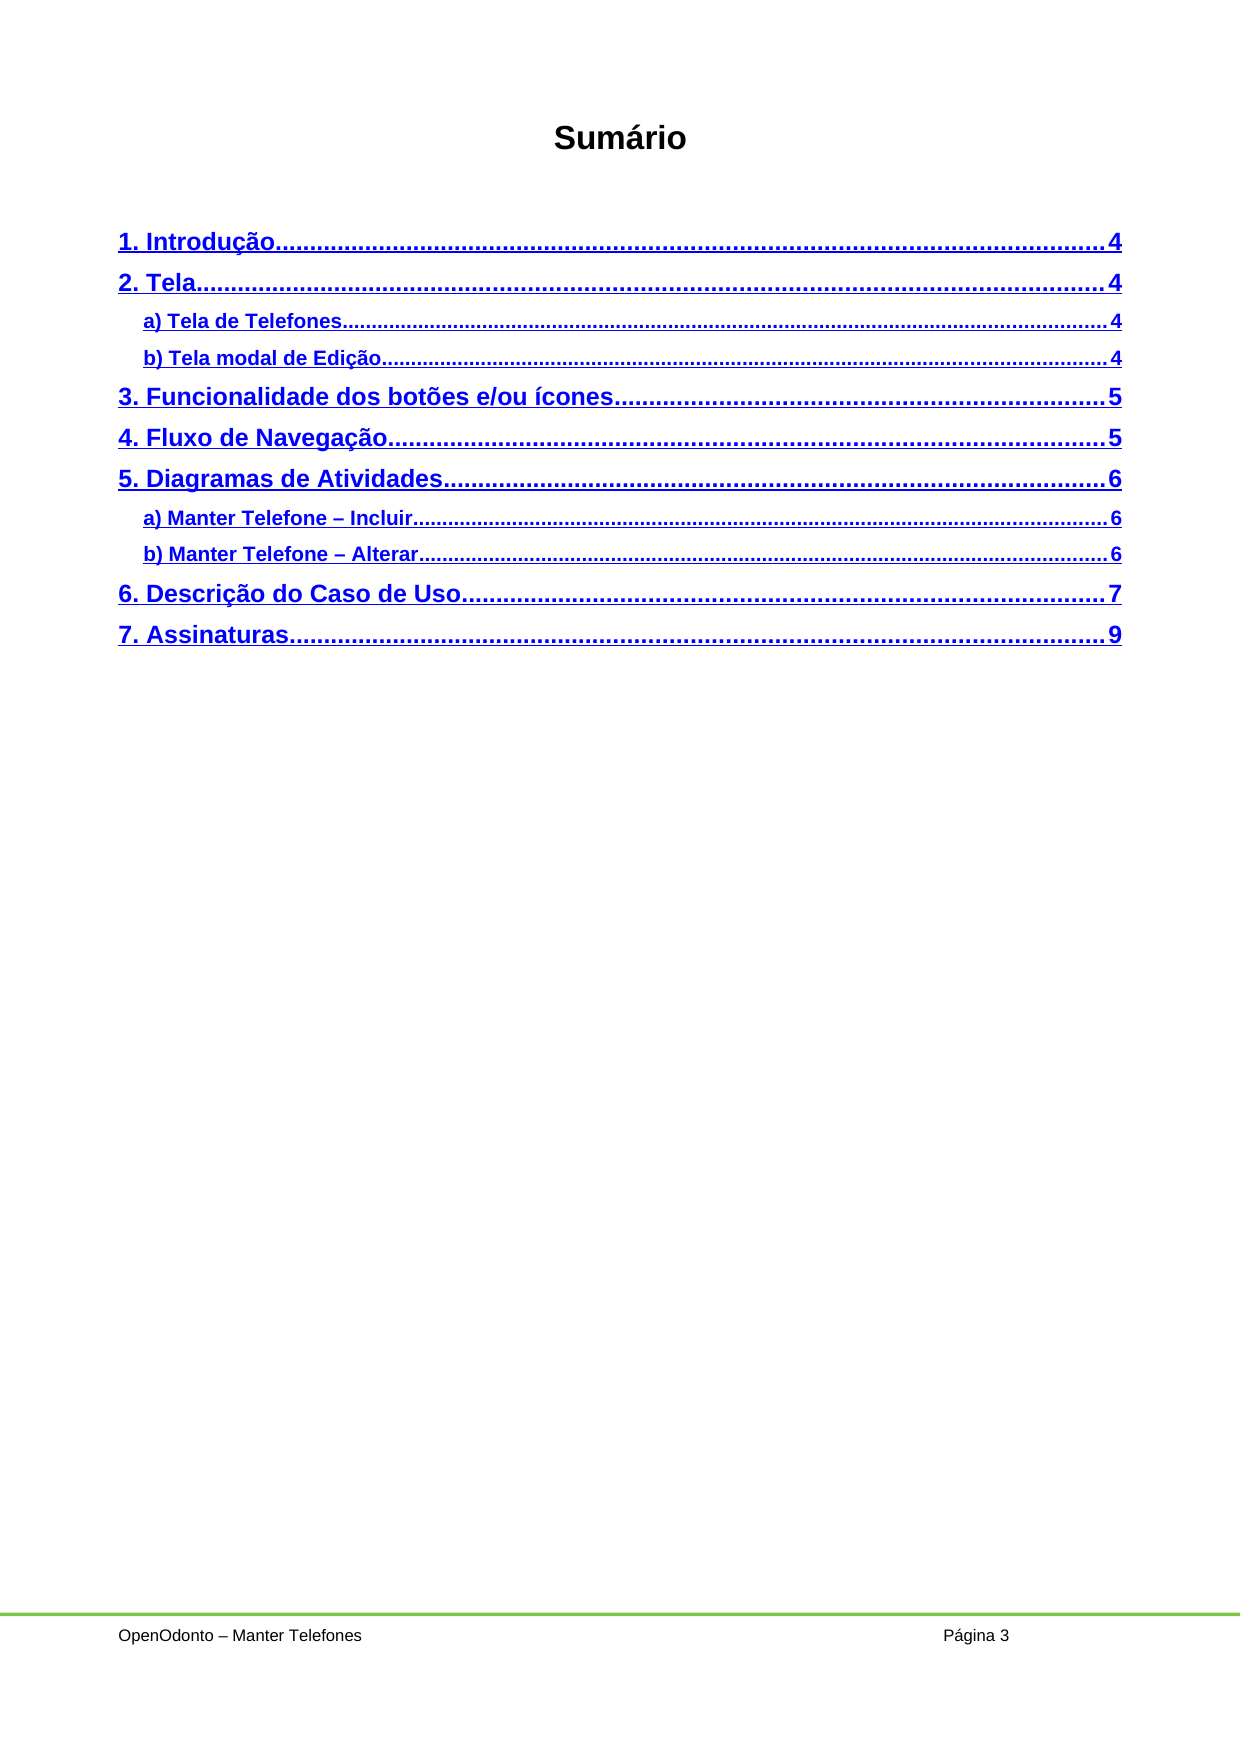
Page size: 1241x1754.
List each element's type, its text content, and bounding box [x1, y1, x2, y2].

text 3. Funcionalidade dos botões e/ou ícones 5 [118, 382, 1122, 407]
text 5. Diagramas de Atividades 6 [118, 464, 1122, 489]
text b) Tela modal de Edição 4 [143, 346, 1122, 367]
text a) Tela de Telefones 4 [143, 309, 1122, 330]
title Sumário [118, 118, 1122, 157]
text 6. Descrição do Caso de Uso 7 [118, 579, 1122, 604]
text b) Manter Telefone – Alterar 6 [143, 542, 1122, 563]
text 2. Tela 4 [118, 268, 1122, 293]
text 1. Introdução 4 [118, 227, 1122, 251]
text 7. Assinaturas 9 [118, 620, 1122, 645]
text 4. Fluxo de Navegação 5 [118, 423, 1122, 448]
text a) Manter Telefone – Incluir 6 [143, 506, 1122, 527]
